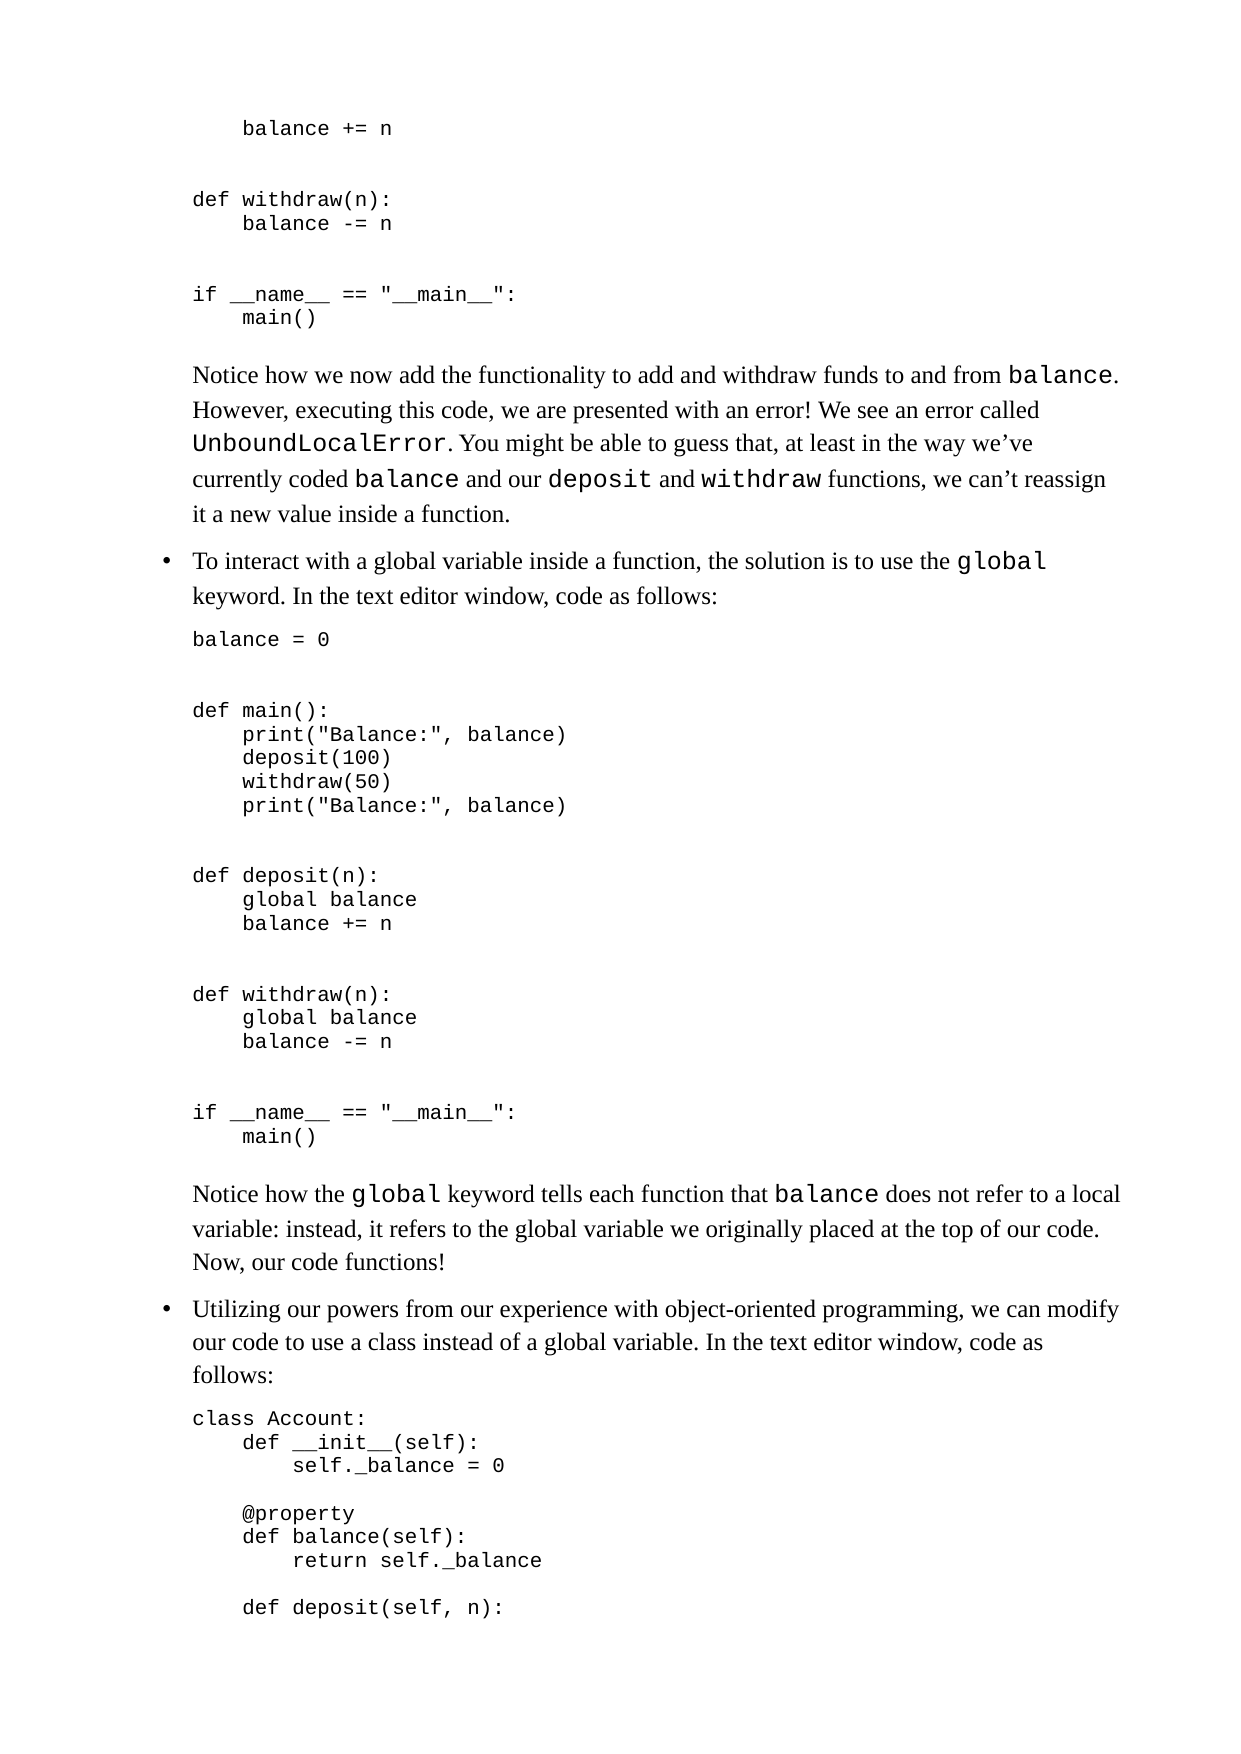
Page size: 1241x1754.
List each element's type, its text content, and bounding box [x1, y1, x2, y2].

list class Account: [162, 1408, 1122, 1432]
list To interact with a global variable inside a function, the solution is to use the global keyword. In the text editor window, code as follows: [162, 546, 1122, 610]
list if __name__ == "__main__": [162, 284, 1122, 307]
list main() [162, 307, 1122, 331]
list return self._balance [162, 1550, 1122, 1574]
list deposit(100) [162, 747, 1122, 771]
list def deposit(self, n): [162, 1597, 1122, 1621]
list def balance(self): [162, 1526, 1122, 1550]
list def __init__(self): [162, 1432, 1122, 1455]
list def deposit(n): [162, 866, 1122, 889]
list def withdraw(n): [162, 189, 1122, 213]
list balance += n [162, 913, 1122, 936]
list if __name__ == "__main__": [162, 1102, 1122, 1126]
list self._balance = 0 [162, 1455, 1122, 1479]
list global balance [162, 1007, 1122, 1031]
list def withdraw(n): [162, 984, 1122, 1007]
list @property [162, 1503, 1122, 1526]
list global balance [162, 889, 1122, 913]
list balance = 0 [162, 629, 1122, 653]
list main() [162, 1126, 1122, 1149]
list withdraw(50) [162, 771, 1122, 794]
list def main(): [162, 700, 1122, 724]
list balance -= n [162, 213, 1122, 236]
list Utilizing our powers from our experience with object-oriented programming, we can modify our code to use a class instead of a global variable. In the text editor window, code as follows: [162, 1294, 1122, 1389]
list balance += n [162, 118, 1122, 142]
list print("Balance:", balance) [162, 794, 1122, 818]
list print("Balance:", balance) [162, 724, 1122, 747]
list Notice how we now add the functionality to add and withdraw funds to and from balance. However, executing this code, we are presented with an error! We see an error called UnboundLocalError. You might be able to guess that, at least in the way we’ve currently coded balance and our deposit and withdraw functions, we can’t reassign it a new value inside a function. [162, 360, 1122, 527]
list Notice how the global keyword tells each function that balance does not refer to a local variable: instead, it refers to the global variable we originally placed at the top of our code. Now, our code functions! [162, 1179, 1122, 1276]
list balance -= n [162, 1031, 1122, 1055]
